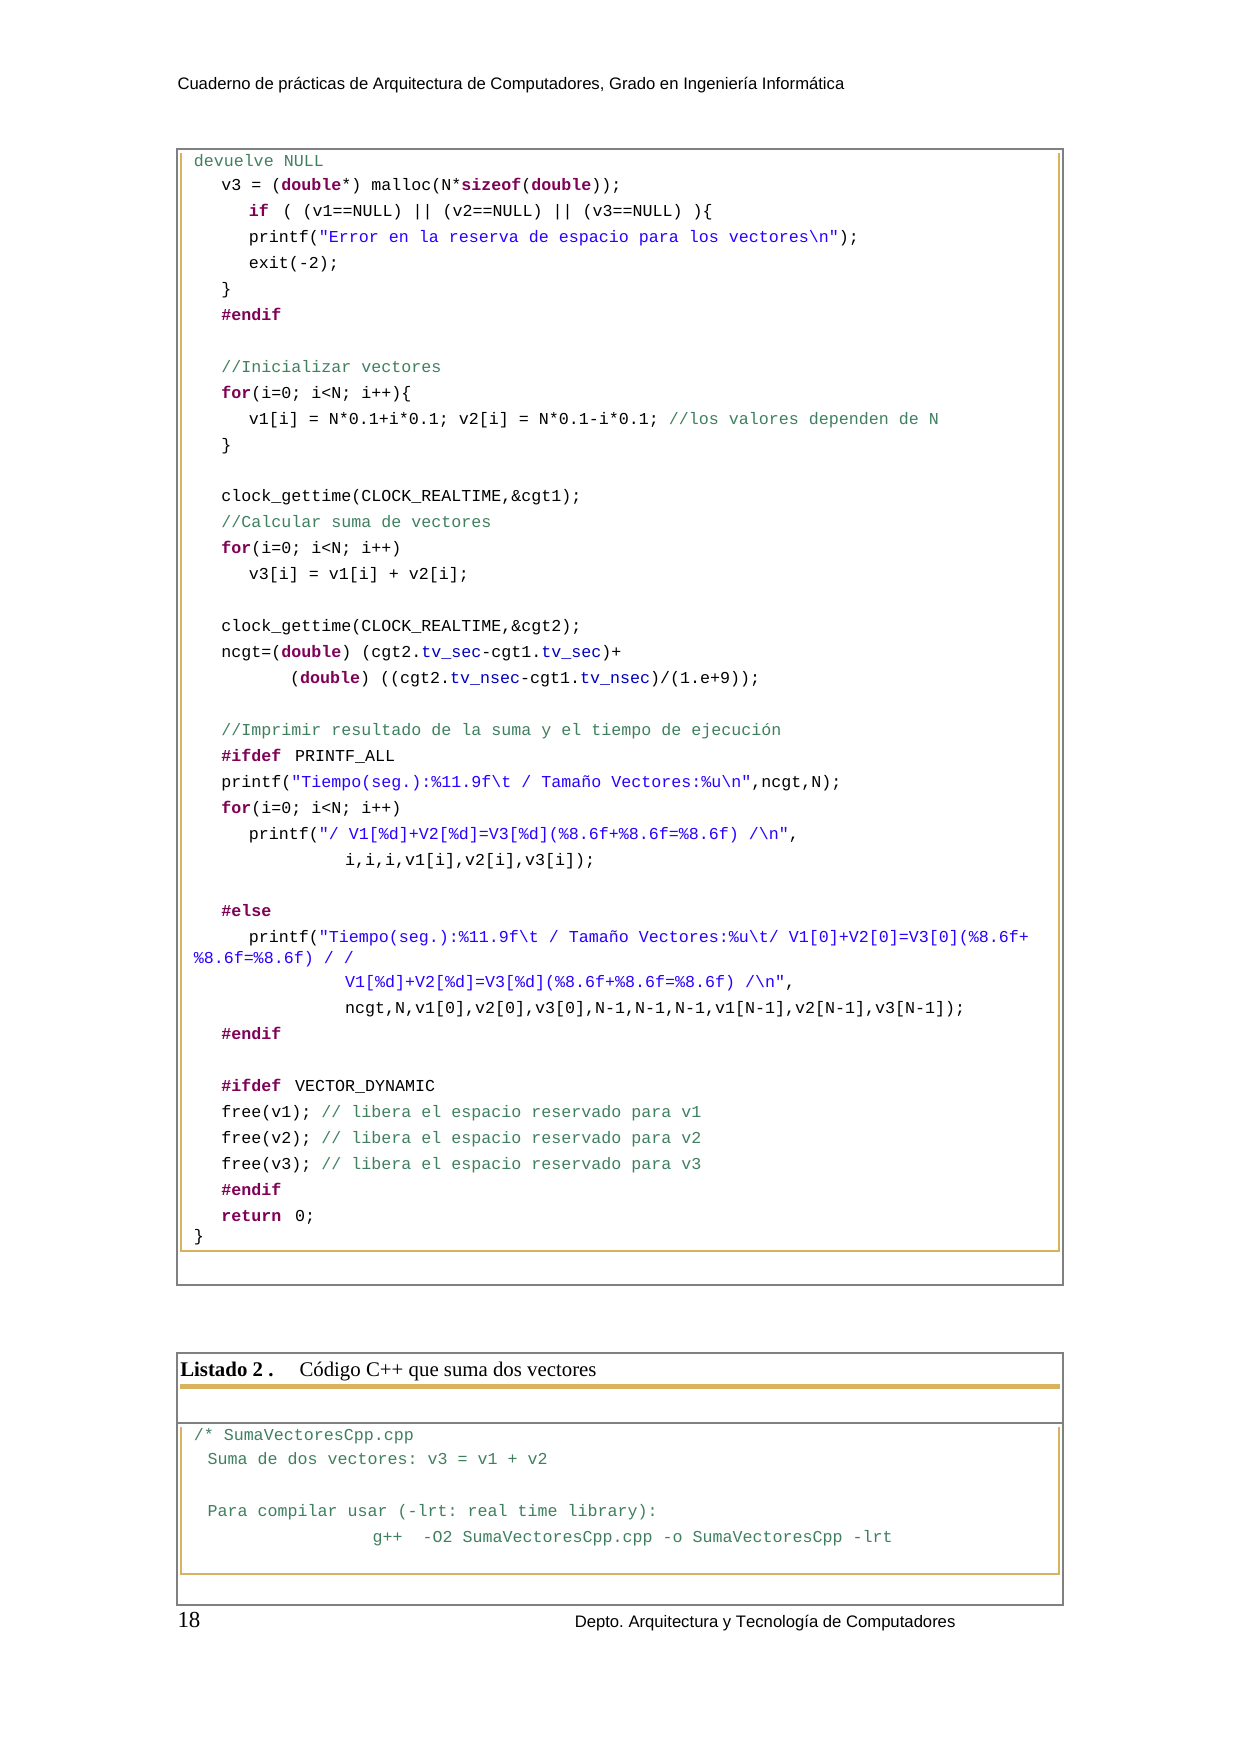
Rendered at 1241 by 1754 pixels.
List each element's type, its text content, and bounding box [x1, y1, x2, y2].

table_cell /* SumaVectoresCpp.cpp Suma de dos vectores: v3 = v1 + v2 Para compilar usar (-lrt: real time library): g++ -O2 SumaVectoresCpp.cpp -o SumaVectoresCpp -lrt [178, 1424, 1062, 1604]
table_header Listado 2 . Código C++ que suma dos vectores [178, 1354, 1062, 1422]
table_cell devuelve NULL v3 = (double*) malloc(N*sizeof(double)); if ( (v1==NULL) || (v2==NULL) || (v3==NULL) ){ printf("Error en la reserva de espacio para los vectores\n"); exit(-2); } #endif //Inicializar vectores for(i=0; i<N; i++){ v1[i] = N*0.1+i*0.1; v2[i] = N*0.1-i*0.1; //los valores dependen de N } clock_gettime(CLOCK_REALTIME,&cgt1); //Calcular suma de vectores for(i=0; i<N; i++) v3[i] = v1[i] + v2[i]; clock_gettime(CLOCK_REALTIME,&cgt2); ncgt=(double) (cgt2.tv_sec-cgt1.tv_sec)+ (double) ((cgt2.tv_nsec-cgt1.tv_nsec)/(1.e+9)); //Imprimir resultado de la suma y el tiempo de ejecución #ifdef PRINTF_ALL printf("Tiempo(seg.):%11.9f\t / Tamaño Vectores:%u\n",ncgt,N); for(i=0; i<N; i++) printf("/ V1[%d]+V2[%d]=V3[%d](%8.6f+%8.6f=%8.6f) /\n", i,i,i,v1[i],v2[i],v3[i]); #else printf("Tiempo(seg.):%11.9f\t / Tamaño Vectores:%u\t/ V1[0]+V2[0]=V3[0](%8.6f+%8.6f=%8.6f) / / V1[%d]+V2[%d]=V3[%d](%8.6f+%8.6f=%8.6f) /\n", ncgt,N,v1[0],v2[0],v3[0],N-1,N-1,N-1,v1[N-1],v2[N-1],v3[N-1]); #endif #ifdef VECTOR_DYNAMIC free(v1); // libera el espacio reservado para v1 free(v2); // libera el espacio reservado para v2 free(v3); // libera el espacio reservado para v3 #endif return 0; } [178, 150, 1062, 1284]
